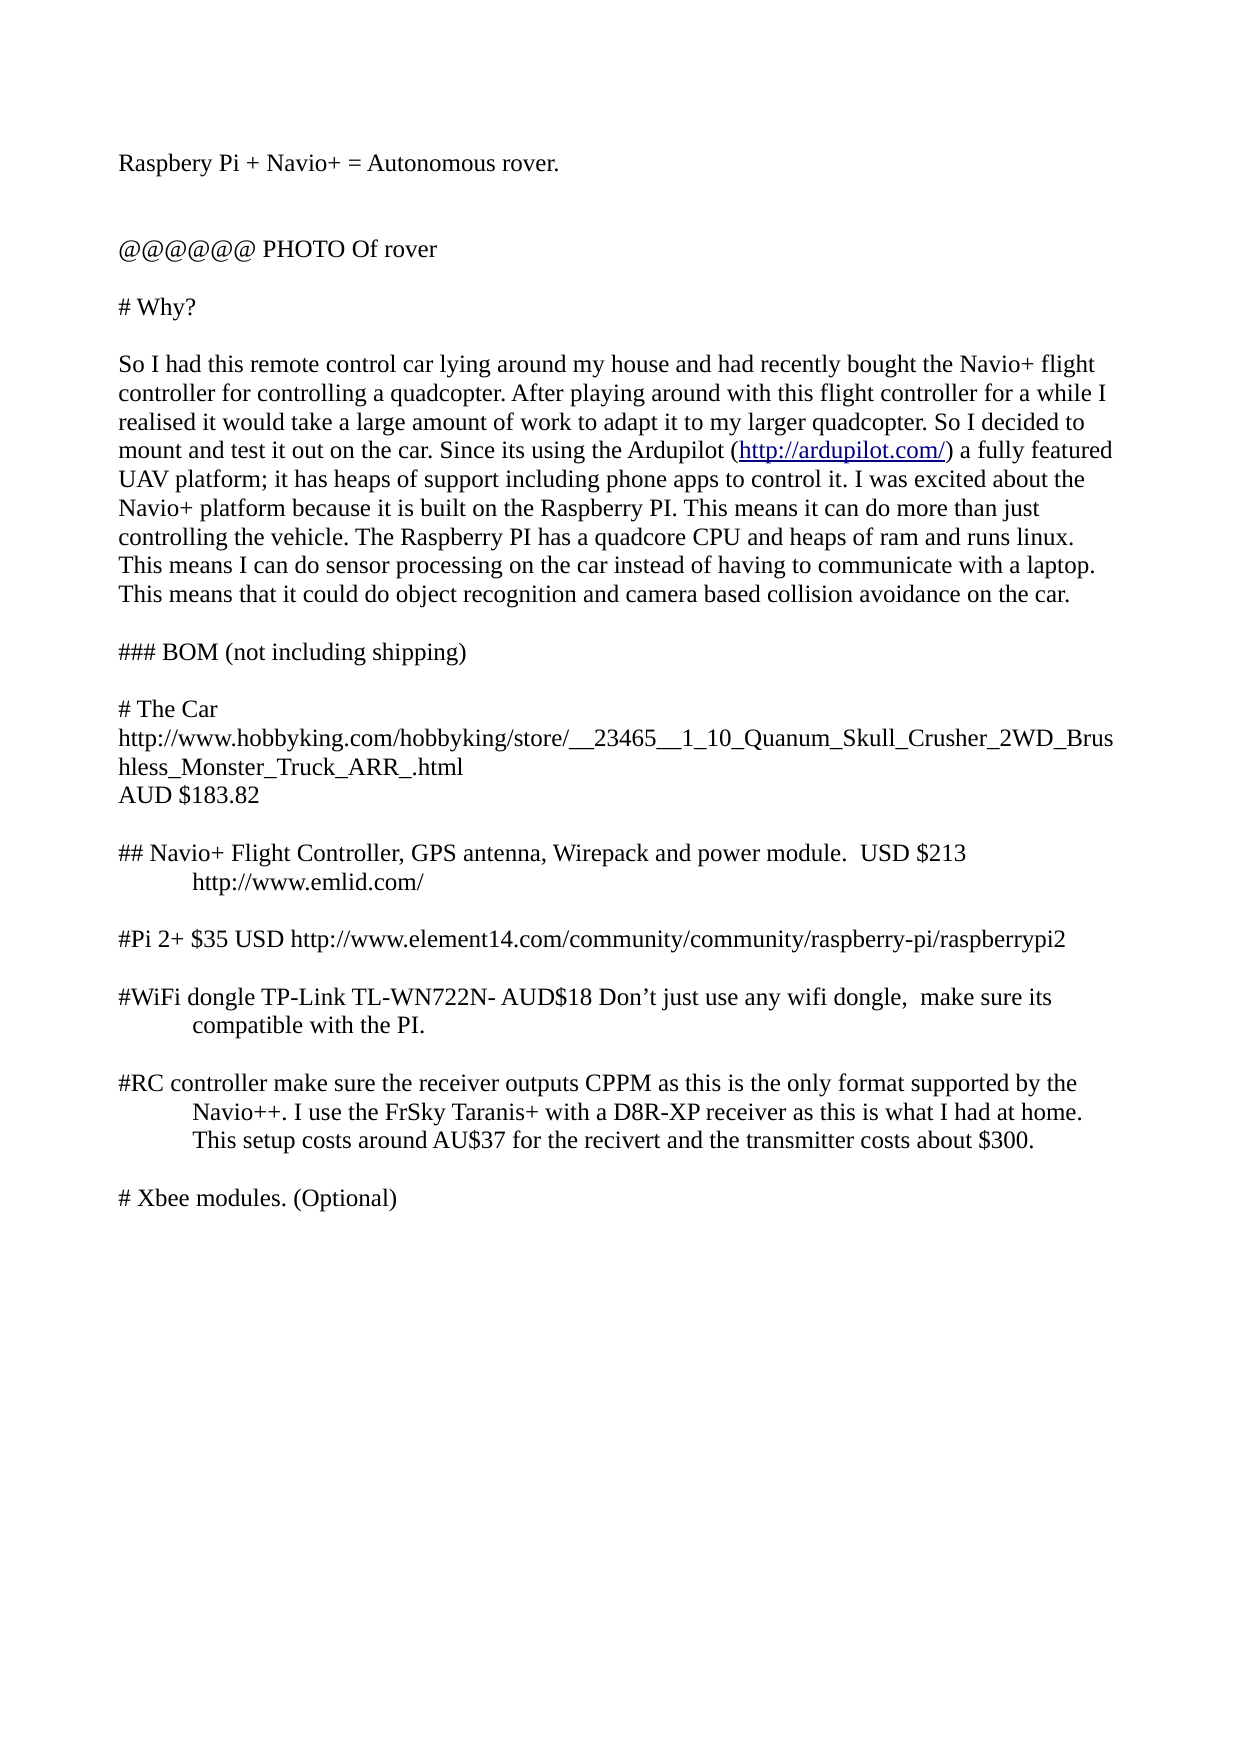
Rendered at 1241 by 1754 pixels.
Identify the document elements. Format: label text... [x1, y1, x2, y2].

text # The Car http://www.hobbyking.com/hobbyking/store/__23465__1_10_Quanum_Skull_Crusher_2WD_Brushless_Monster_Truck_ARR_.html [118, 694, 1122, 780]
text This means that it could do object recognition and camera based collision avoidance on the car. [118, 579, 1122, 608]
text AUD $183.82 [118, 780, 1122, 809]
text # Why? [118, 292, 1122, 320]
text #RC controller make sure the receiver outputs CPPM as this is the only format supported by the Navio++. I use the FrSky Taranis+ with a D8R-XP receiver as this is what I had at home. This setup costs around AU$37 for the recivert and the transmitter costs about $300. [118, 1068, 1122, 1154]
text So I had this remote control car lying around my house and had recently bought the Navio+ flight controller for controlling a quadcopter. After playing around with this flight controller for a while I realised it would take a large amount of work to adapt it to my larger quadcopter. So I decided to mount and test it out on the car. Since its using the Ardupilot (http://ardupilot.com/) a fully featured UAV platform; it has heaps of support including phone apps to control it. I was excited about the Navio+ platform because it is built on the Raspberry PI. This means it can do more than just controlling the vehicle. The Raspberry PI has a quadcore CPU and heaps of ram and runs linux. This means I can do sensor processing on the car instead of having to communicate with a laptop. [118, 349, 1122, 579]
text #WiFi dongle TP-Link TL-WN722N- AUD$18 Don’t just use any wifi dongle, make sure its compatible with the PI. [118, 982, 1122, 1039]
text Raspbery Pi + Navio+ = Autonomous rover. [118, 148, 1122, 177]
text ## Navio+ Flight Controller, GPS antenna, Wirepack and power module. USD $213 http://www.emlid.com/ [118, 838, 1122, 895]
text ### BOM (not including shipping) [118, 637, 1122, 665]
text #Pi 2+ $35 USD http://www.element14.com/community/community/raspberry-pi/raspberrypi2 [118, 924, 1122, 953]
text # Xbee modules. (Optional) [118, 1183, 1122, 1212]
text @@@@@@ PHOTO Of rover [118, 234, 1122, 263]
